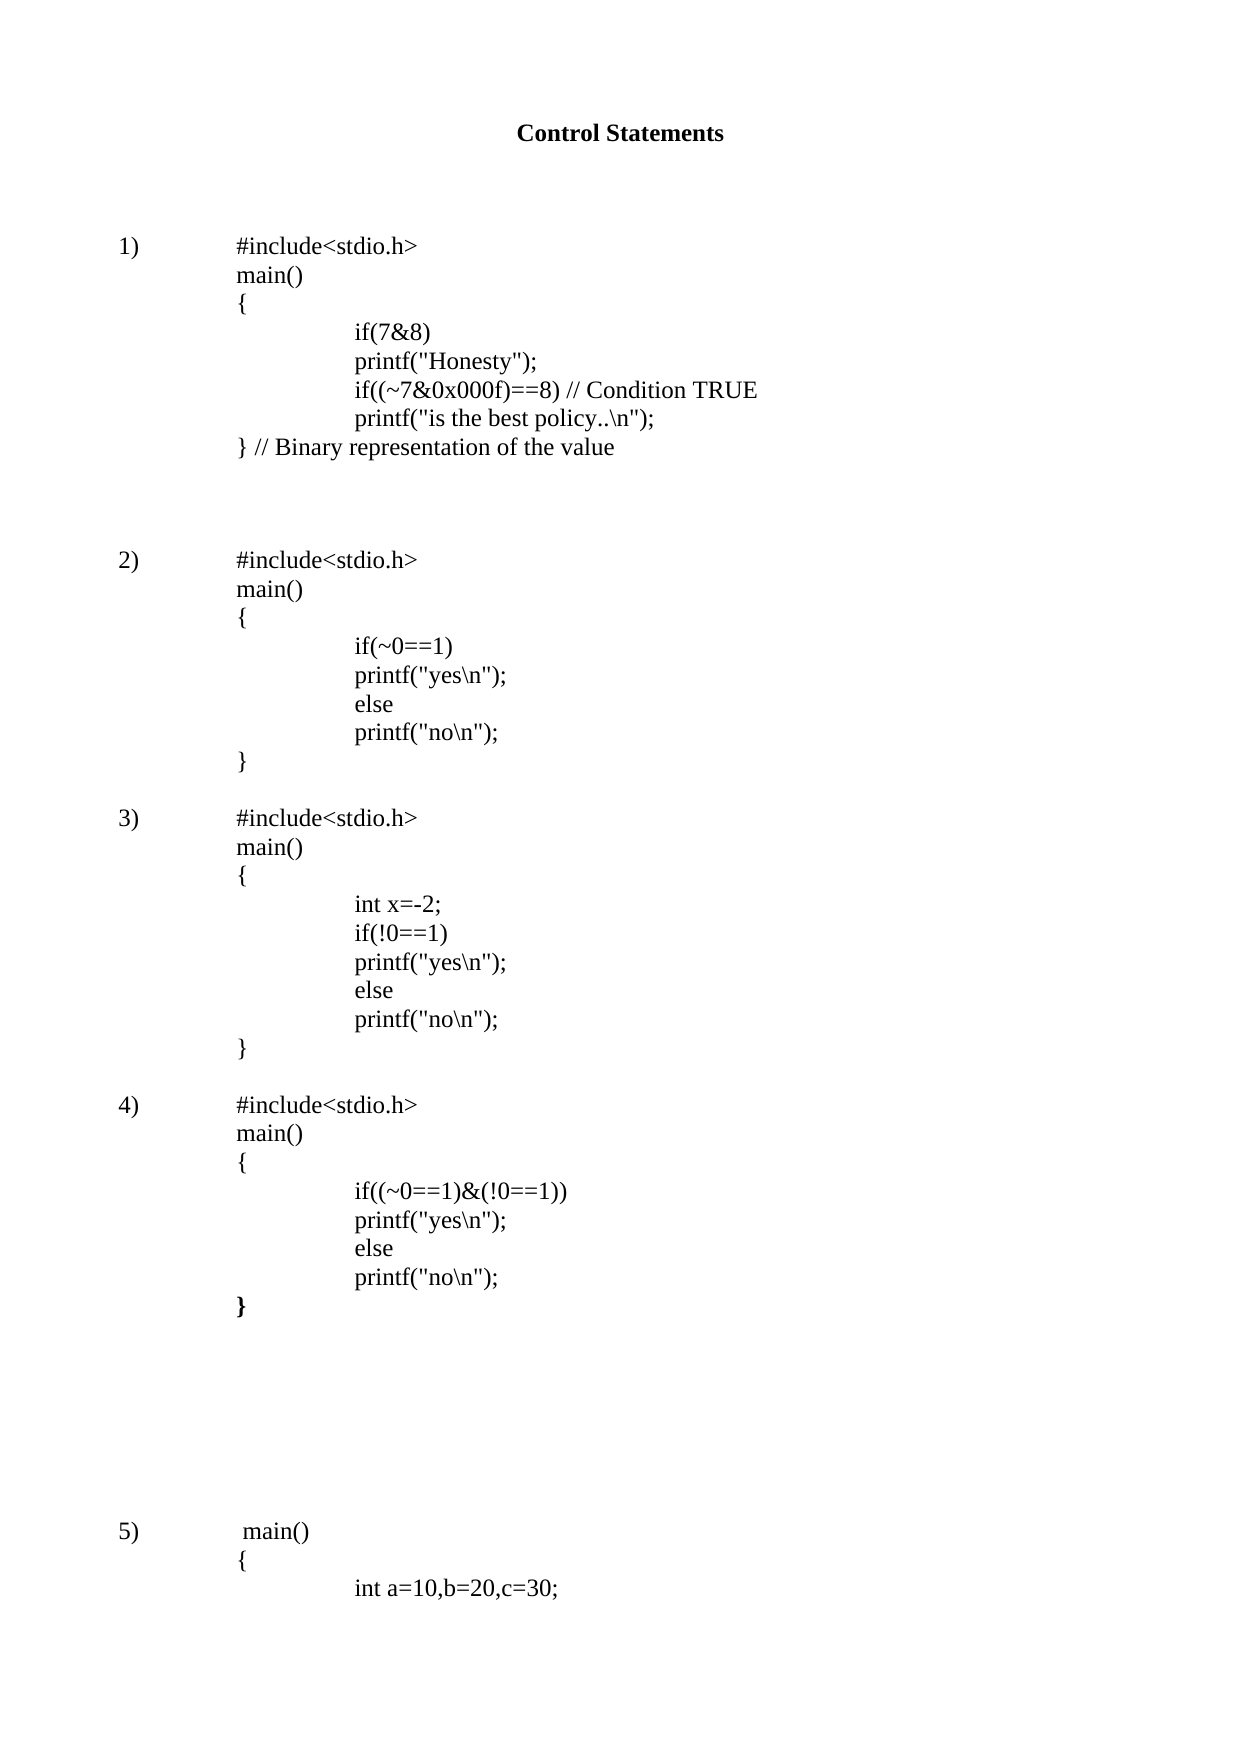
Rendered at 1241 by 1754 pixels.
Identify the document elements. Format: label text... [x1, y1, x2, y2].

text printf("yes\n"); [118, 660, 1122, 689]
text printf("Honesty"); [118, 346, 1122, 375]
text main() [118, 574, 1122, 602]
text printf("no\n"); [118, 1004, 1122, 1033]
text 3) #include<stdio.h> [118, 803, 1122, 832]
text printf("yes\n"); [118, 947, 1122, 976]
text 1) #include<stdio.h> [118, 231, 1122, 260]
text if((~0==1)&(!0==1)) [118, 1176, 1122, 1205]
text } [118, 1291, 1122, 1320]
text printf("is the best policy..\n"); [118, 403, 1122, 432]
text } // Binary representation of the value [118, 432, 1122, 461]
text if((~7&0x000f)==8) // Condition TRUE [118, 375, 1122, 403]
text if(!0==1) [118, 918, 1122, 947]
text { [118, 602, 1122, 631]
text int x=-2; [118, 889, 1122, 918]
text if(7&8) [118, 317, 1122, 346]
text 2) #include<stdio.h> [118, 545, 1122, 574]
text else [118, 976, 1122, 1004]
text printf("no\n"); [118, 1262, 1122, 1291]
text main() [118, 1118, 1122, 1147]
text main() [118, 832, 1122, 861]
text } [118, 746, 1122, 775]
text { [118, 288, 1122, 317]
text printf("yes\n"); [118, 1205, 1122, 1233]
text { [118, 1147, 1122, 1176]
text 5) main() [118, 1516, 1122, 1545]
text printf("no\n"); [118, 717, 1122, 746]
text } [118, 1033, 1122, 1062]
text { [118, 861, 1122, 889]
text else [118, 1233, 1122, 1262]
text Control Statements [118, 118, 1122, 147]
text main() [118, 260, 1122, 288]
text 4) #include<stdio.h> [118, 1090, 1122, 1118]
text if(~0==1) [118, 631, 1122, 660]
text { [118, 1545, 1122, 1573]
text int a=10,b=20,c=30; [118, 1573, 1122, 1602]
text else [118, 689, 1122, 717]
